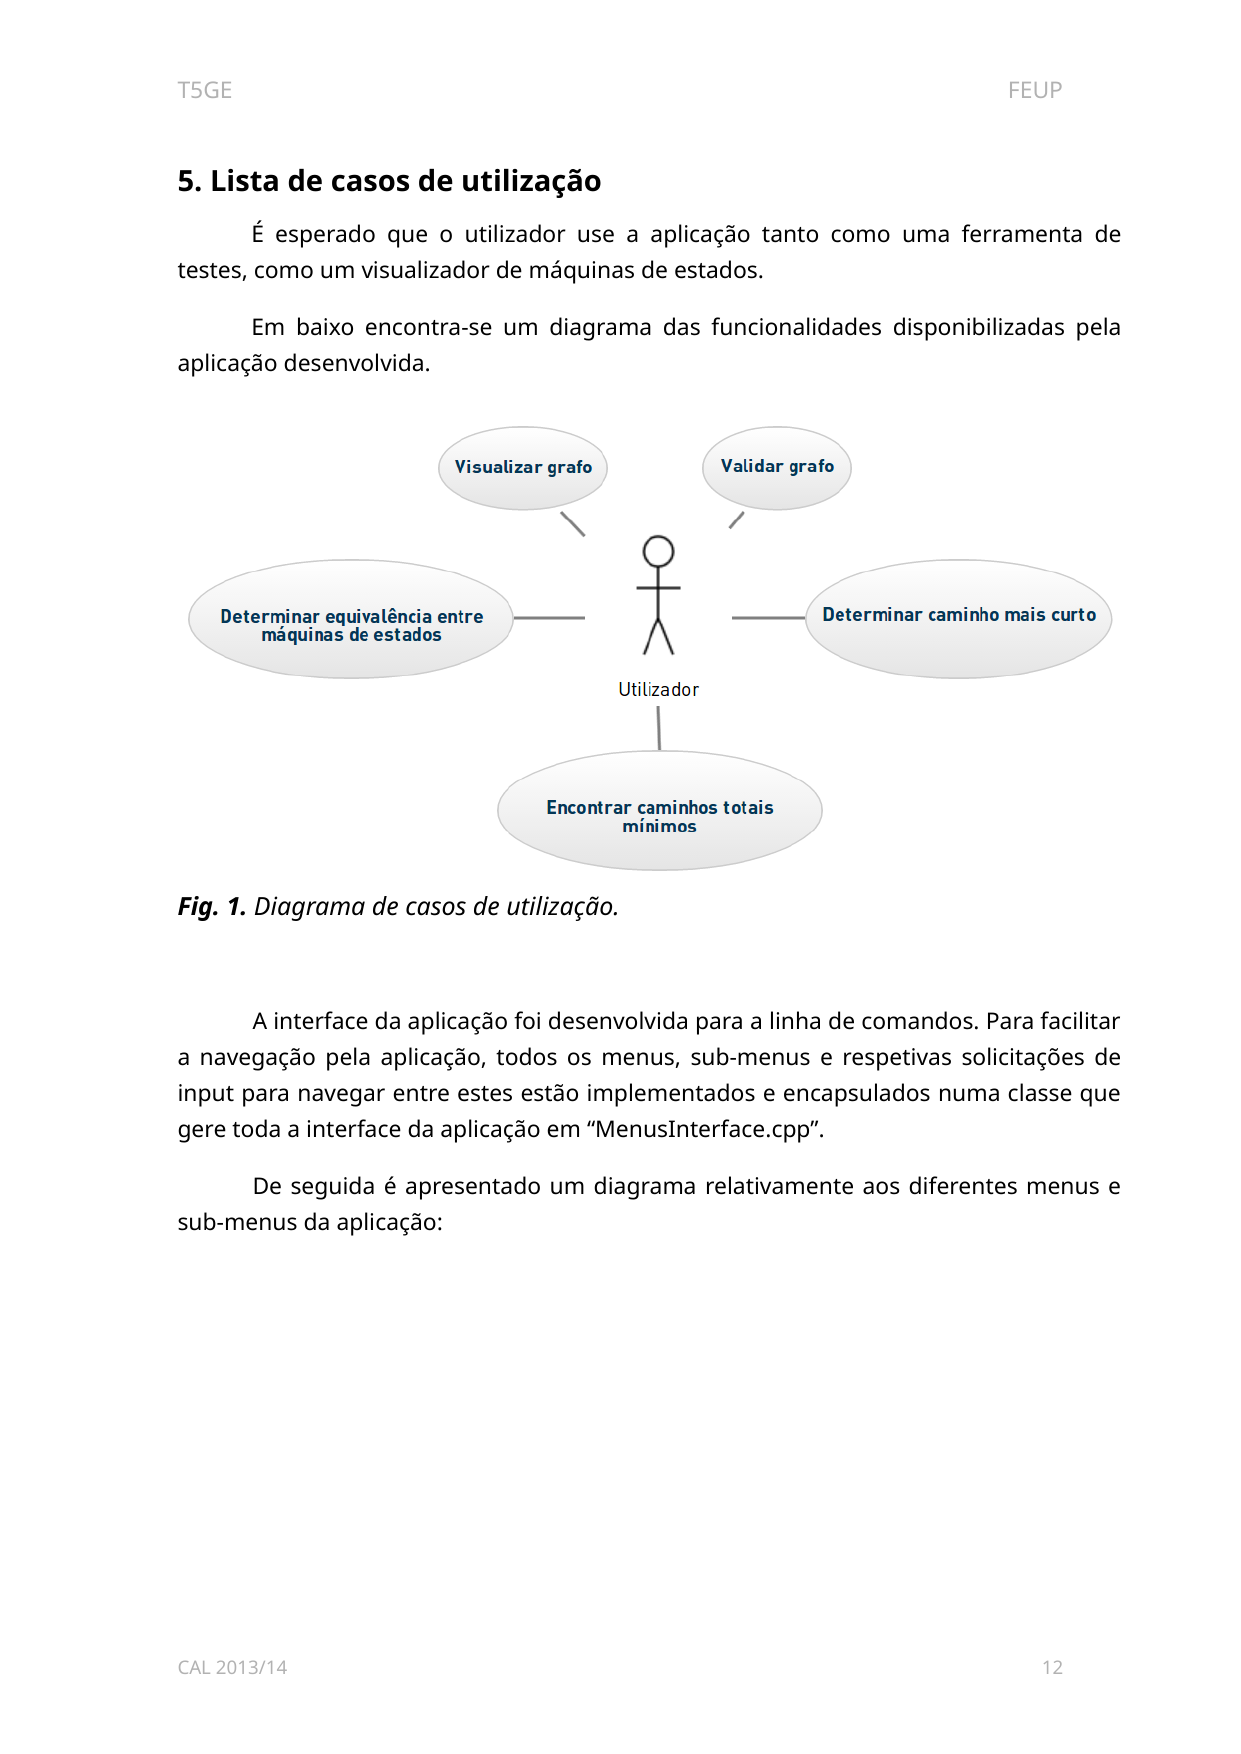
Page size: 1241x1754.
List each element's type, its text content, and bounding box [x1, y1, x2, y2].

subtitle 5. Lista de casos de utilização [177, 160, 1122, 200]
text A interface da aplicação foi desenvolvida para a linha de comandos. Para facilitar a navegação pela aplicação, todos os menus, sub-menus e respetivas solicitações de input para navegar entre estes estão implementados e encapsulados numa classe que gere toda a interface da aplicação em “MenusInterface.cpp”. [177, 1005, 1122, 1144]
text Fig. 1. Diagrama de casos de utilização. [177, 884, 1122, 923]
text Em baixo encontra-se um diagrama das funcionalidades disponibilizadas pela aplicação desenvolvida. [177, 311, 1122, 378]
picture [177, 416, 1123, 884]
text De seguida é apresentado um diagrama relativamente aos diferentes menus e sub-menus da aplicação: [177, 1170, 1122, 1237]
text É esperado que o utilizador use a aplicação tanto como uma ferramenta de testes, como um visualizador de máquinas de estados. [177, 218, 1122, 285]
